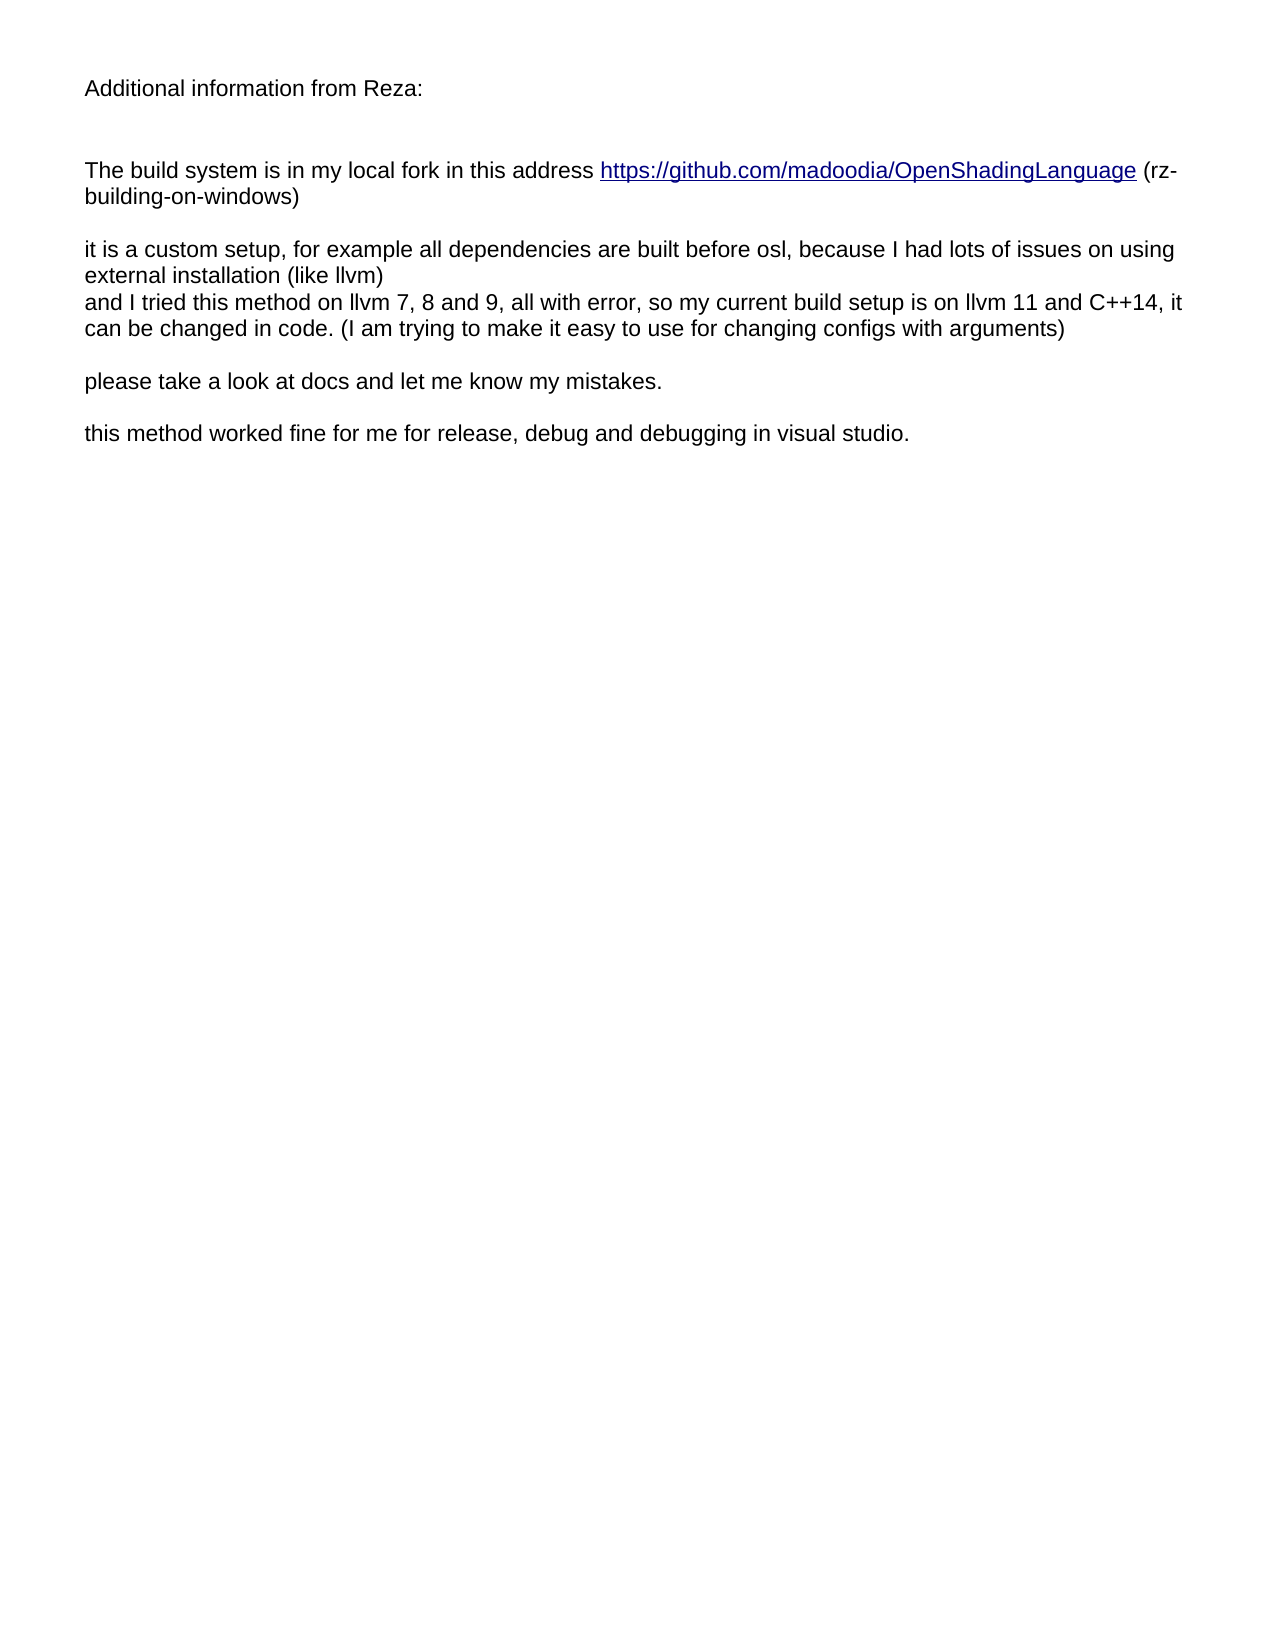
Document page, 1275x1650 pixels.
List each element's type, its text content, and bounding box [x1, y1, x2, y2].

text The build system is in my local fork in this address https://github.com/madoodia/OpenShadingLanguage (rz-building-on-windows) it is a custom setup, for example all dependencies are built before osl, because I had lots of issues on using external installation (like llvm) and I tried this method on llvm 7, 8 and 9, all with error, so my current build setup is on llvm 11 and C++14, it can be changed in code. (I am trying to make it easy to use for changing configs with arguments) please take a look at docs and let me know my mistakes. this method worked fine for me for release, debug and debugging in visual studio. [84, 157, 1191, 447]
text Additional information from Reza: [84, 75, 1191, 101]
